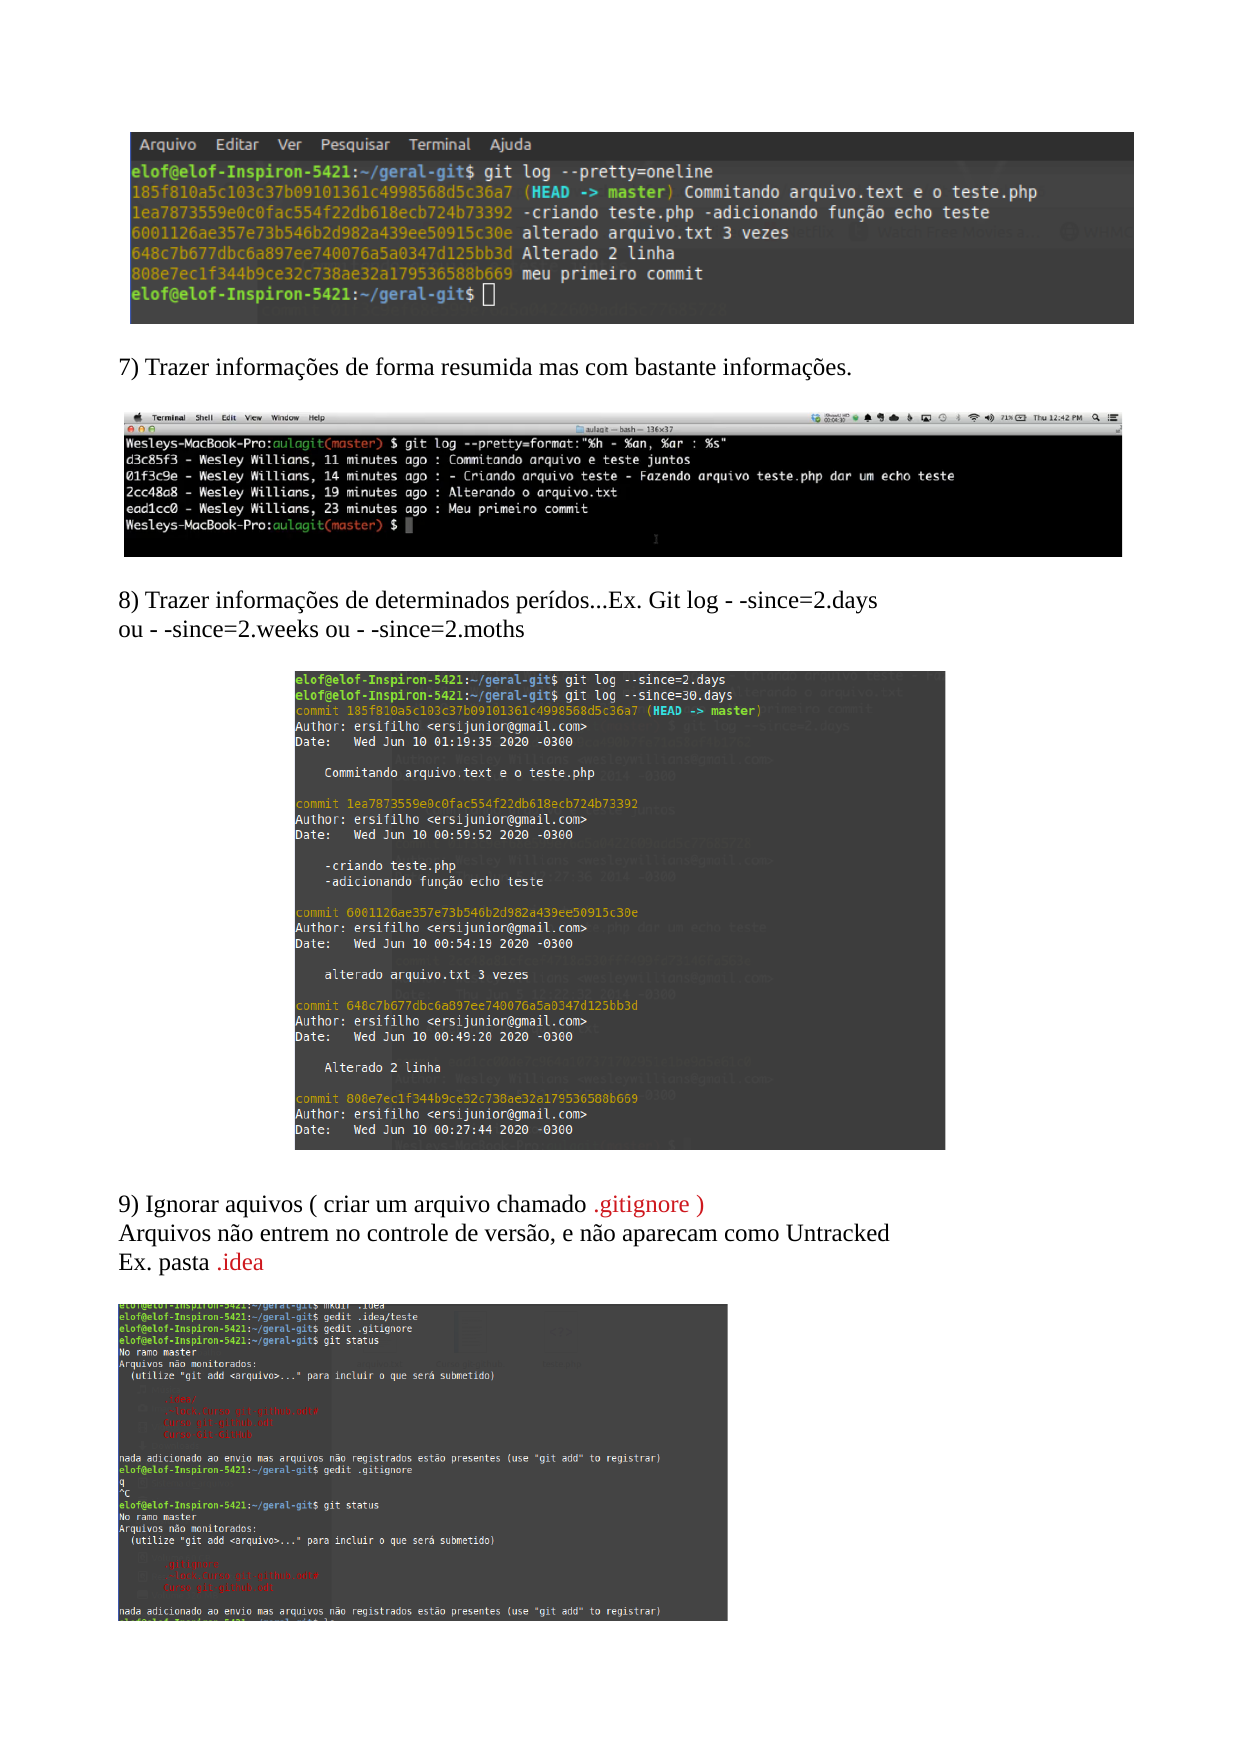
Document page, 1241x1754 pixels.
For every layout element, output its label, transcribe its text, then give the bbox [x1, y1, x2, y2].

text 9) Ignorar aquivos ( criar um arquivo chamado .gitignore ) [118, 1189, 1122, 1218]
text Ex. pasta .idea [118, 1247, 1122, 1276]
text ou - -since=2.weeks ou - -since=2.moths [118, 614, 1122, 643]
picture [130, 132, 1134, 324]
text 7) Trazer informações de forma resumida mas com bastante informações. [118, 352, 1122, 381]
text Arquivos não entrem no controle de versão, e não aparecam como Untracked [118, 1218, 1122, 1247]
picture [294, 671, 946, 1150]
picture [118, 410, 1123, 557]
picture [118, 1304, 728, 1621]
text 8) Trazer informações de determinados perídos...Ex. Git log - -since=2.days [118, 586, 1122, 614]
